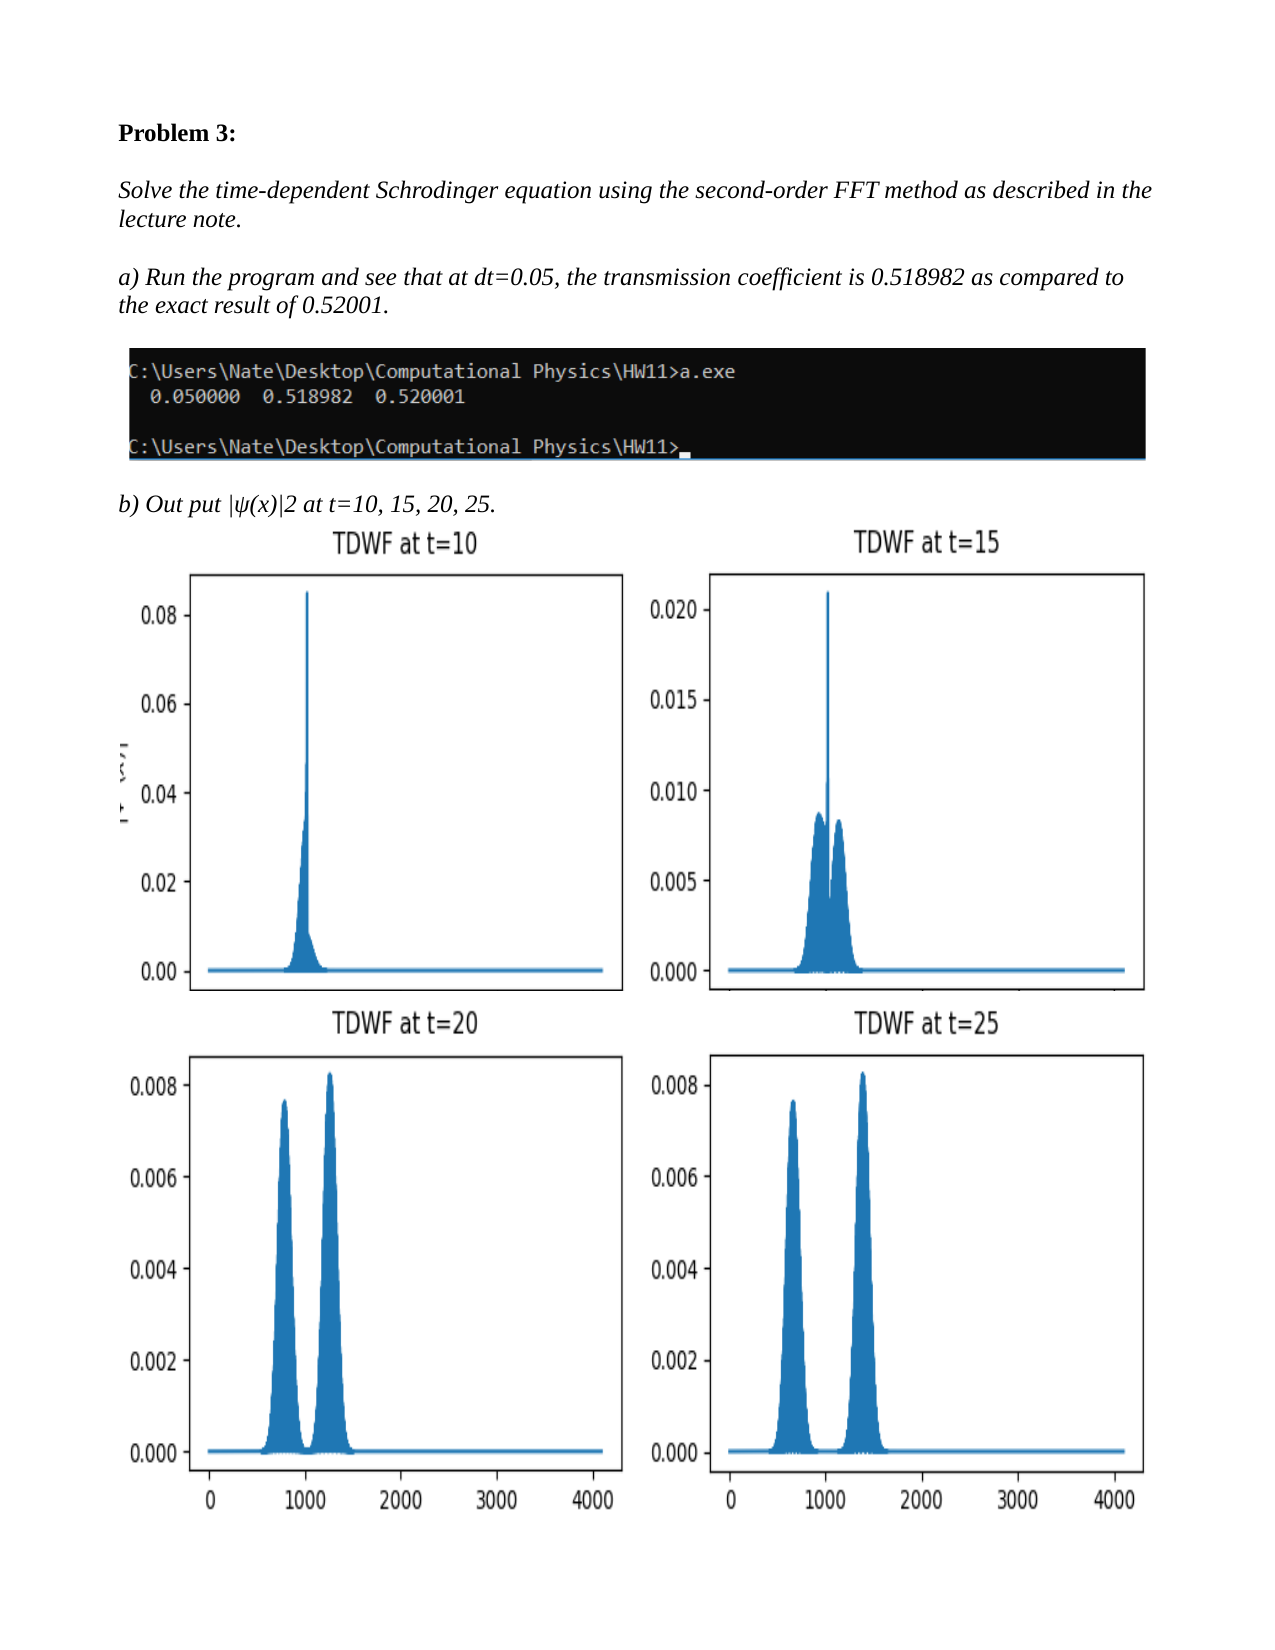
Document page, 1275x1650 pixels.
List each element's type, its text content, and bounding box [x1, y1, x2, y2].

text Solve the time-dependent Schrodinger equation using the second-order FFT method as described in the lecture note. [118, 176, 1157, 233]
picture [129, 348, 1146, 461]
text a) Run the program and see that at dt=0.05, the transmission coefficient is 0.518982 as compared to the exact result of 0.52001. [118, 262, 1157, 319]
text b) Out put |ψ(x)|2 at t=10, 15, 20, 25. [118, 489, 1157, 518]
picture [120, 511, 1198, 1530]
text Problem 3: [118, 118, 1157, 147]
